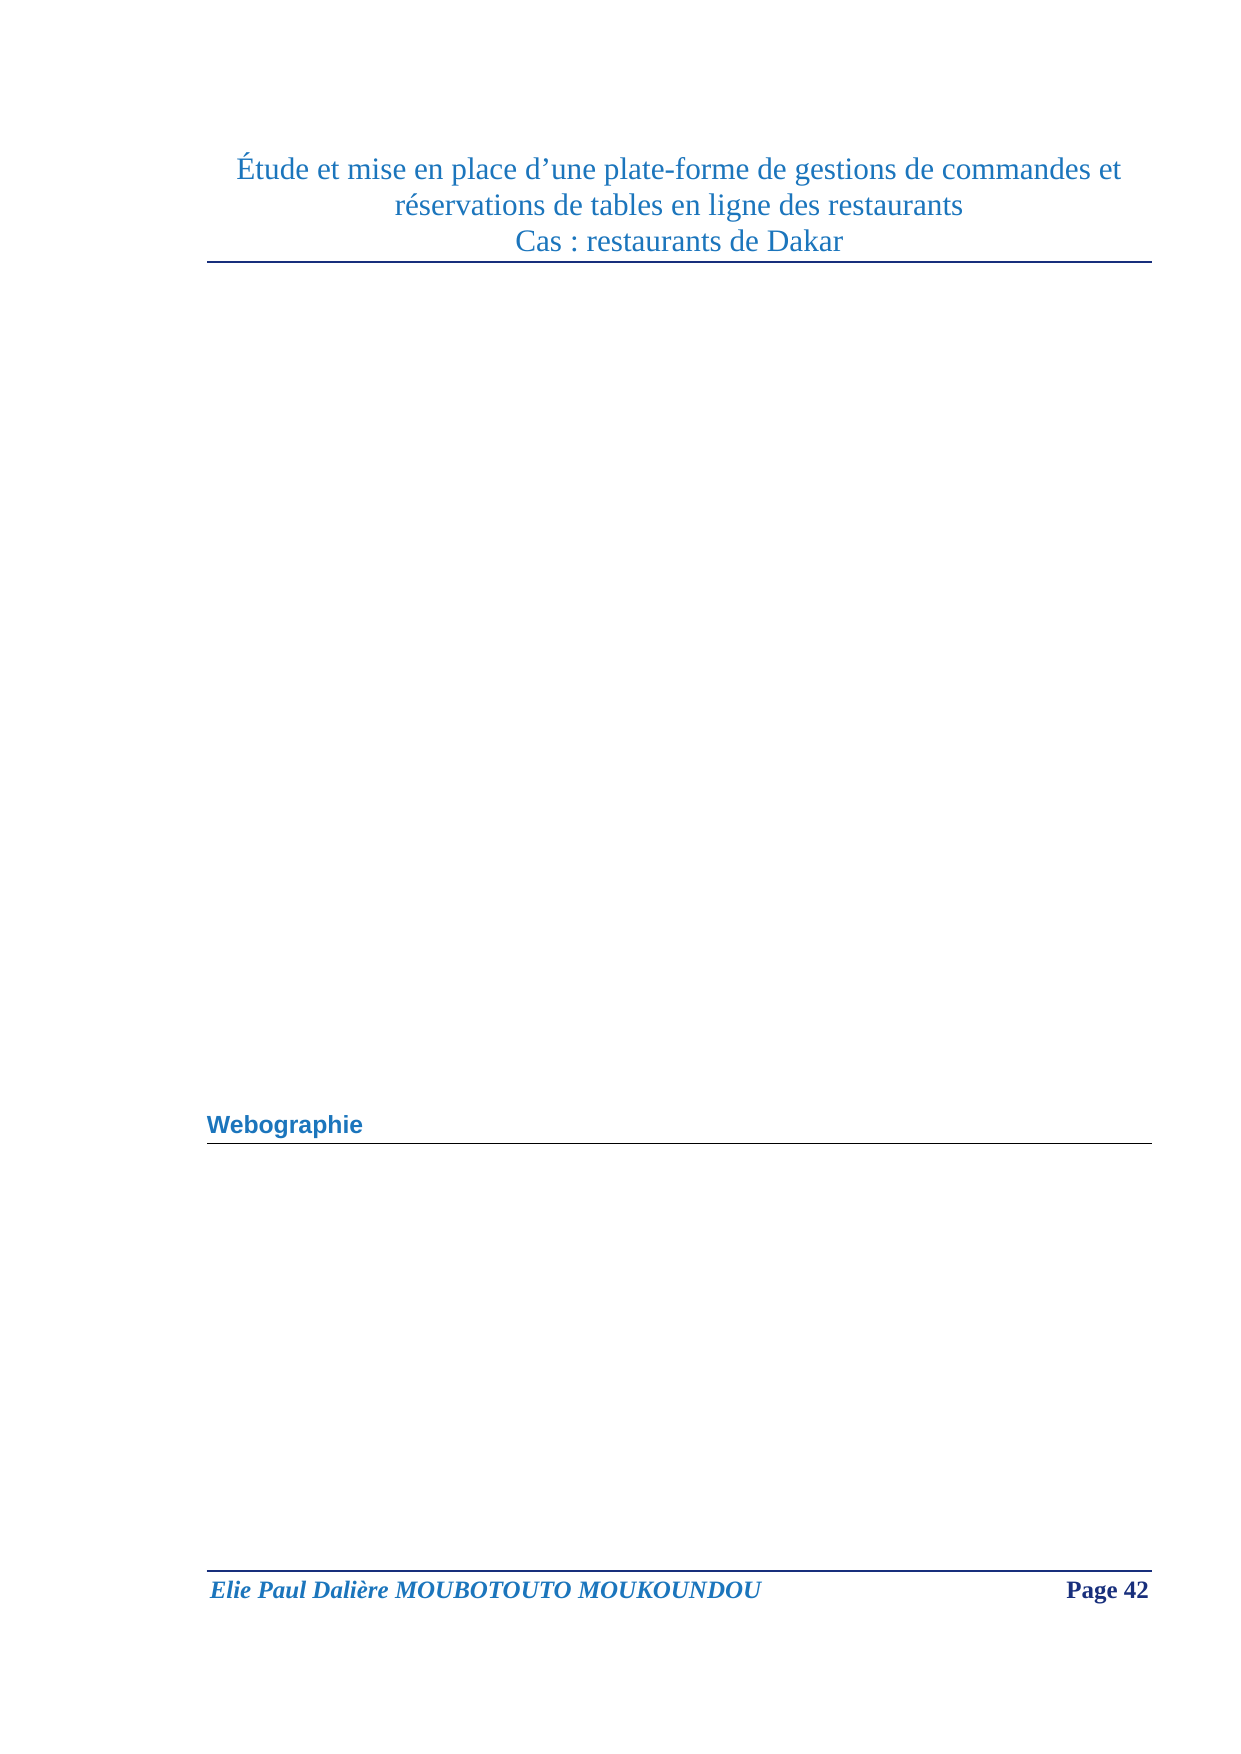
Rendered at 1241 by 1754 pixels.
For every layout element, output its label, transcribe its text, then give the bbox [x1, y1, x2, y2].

subtitle Webographie [207, 1111, 1152, 1143]
